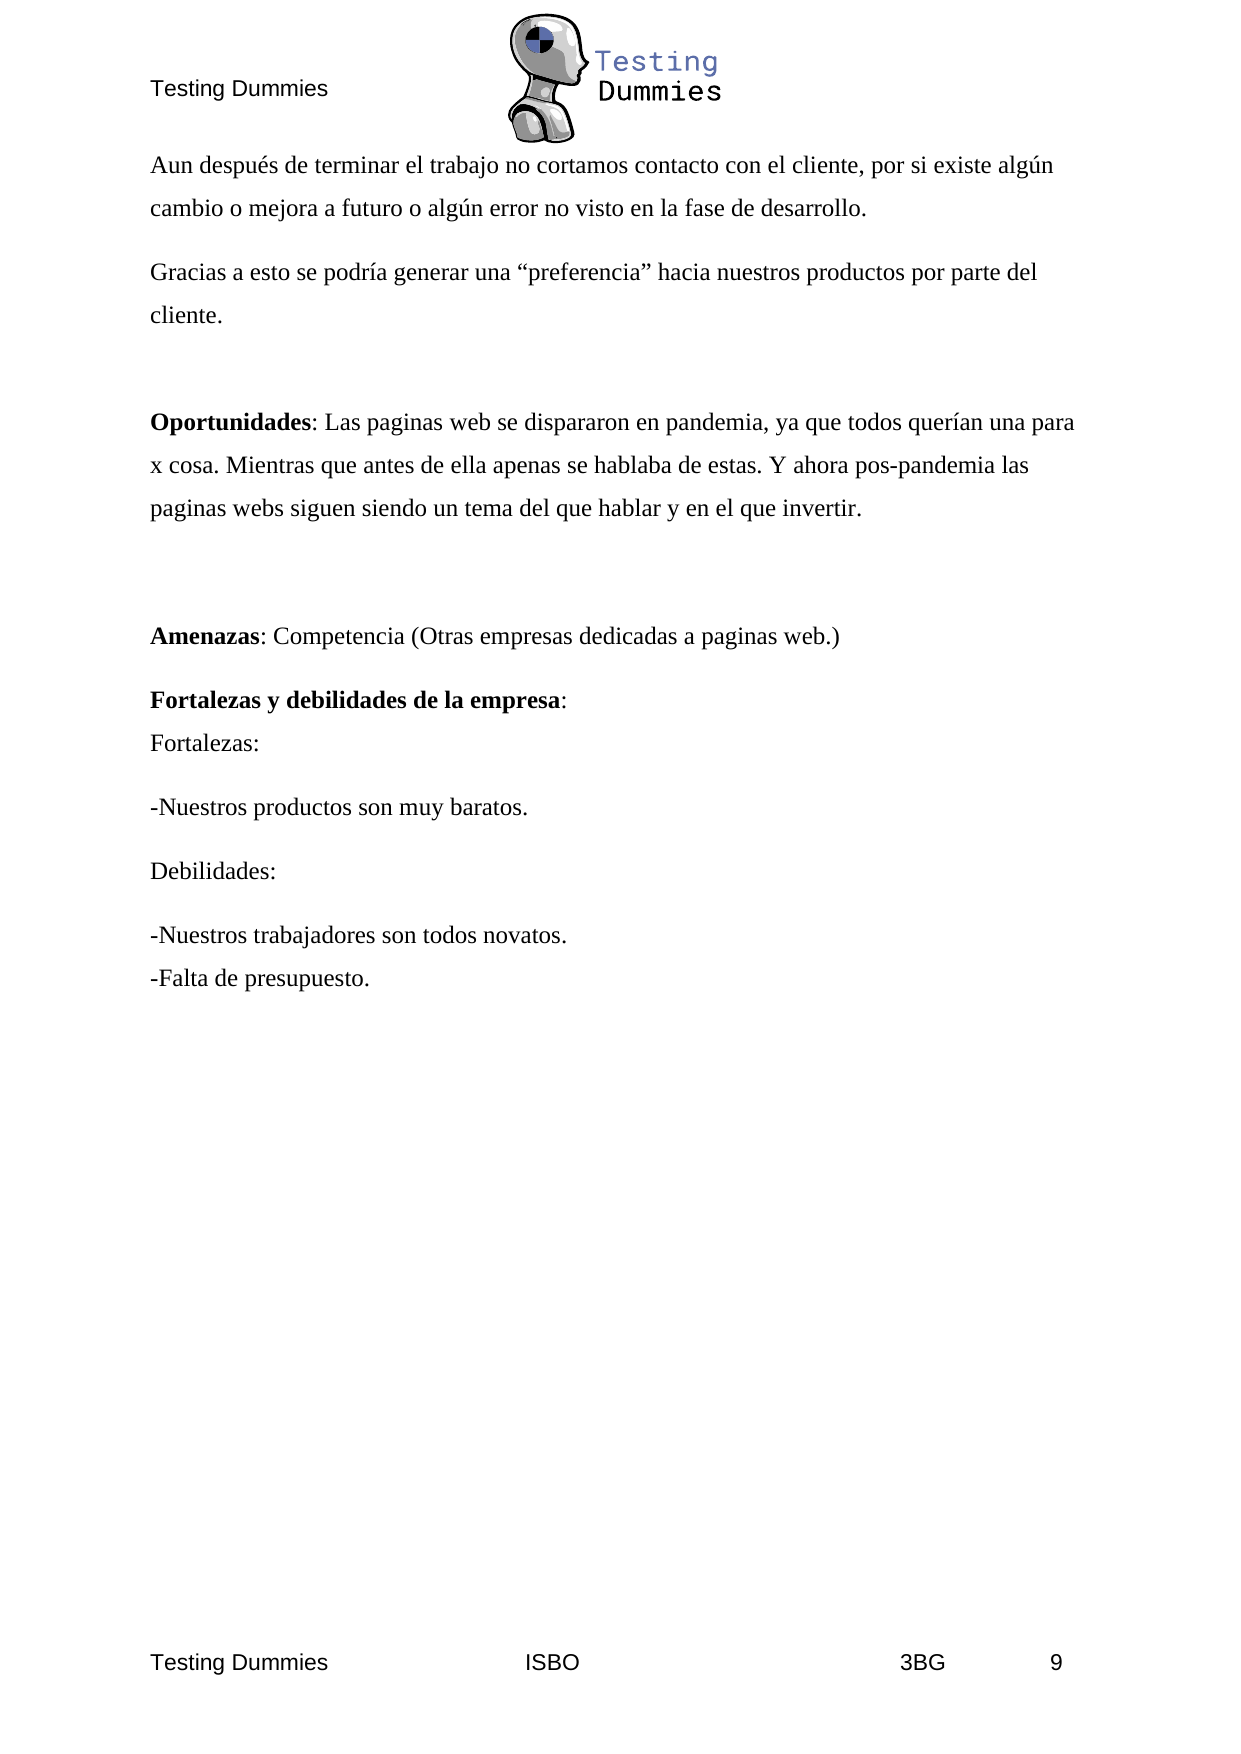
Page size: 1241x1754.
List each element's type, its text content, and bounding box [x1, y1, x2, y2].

text Oportunidades: Las paginas web se dispararon en pandemia, ya que todos querían una para x cosa. Mientras que antes de ella apenas se hablaba de estas. Y ahora pos-pandemia las paginas webs siguen siendo un tema del que hablar y en el que invertir. [150, 407, 1090, 522]
text Fortalezas y debilidades de la empresa: Fortalezas: [150, 685, 1090, 757]
text Debilidades: [150, 856, 1090, 885]
text Aun después de terminar el trabajo no cortamos contacto con el cliente, por si existe algún cambio o mejora a futuro o algún error no visto en la fase de desarrollo. [150, 150, 1090, 222]
text -Nuestros productos son muy baratos. [150, 792, 1090, 821]
text Gracias a esto se podría generar una “preferencia” hacia nuestros productos por parte del cliente. [150, 257, 1090, 372]
text Amenazas: Competencia (Otras empresas dedicadas a paginas web.) [150, 621, 1090, 650]
text -Nuestros trabajadores son todos novatos. -Falta de presupuesto. [150, 920, 1090, 992]
